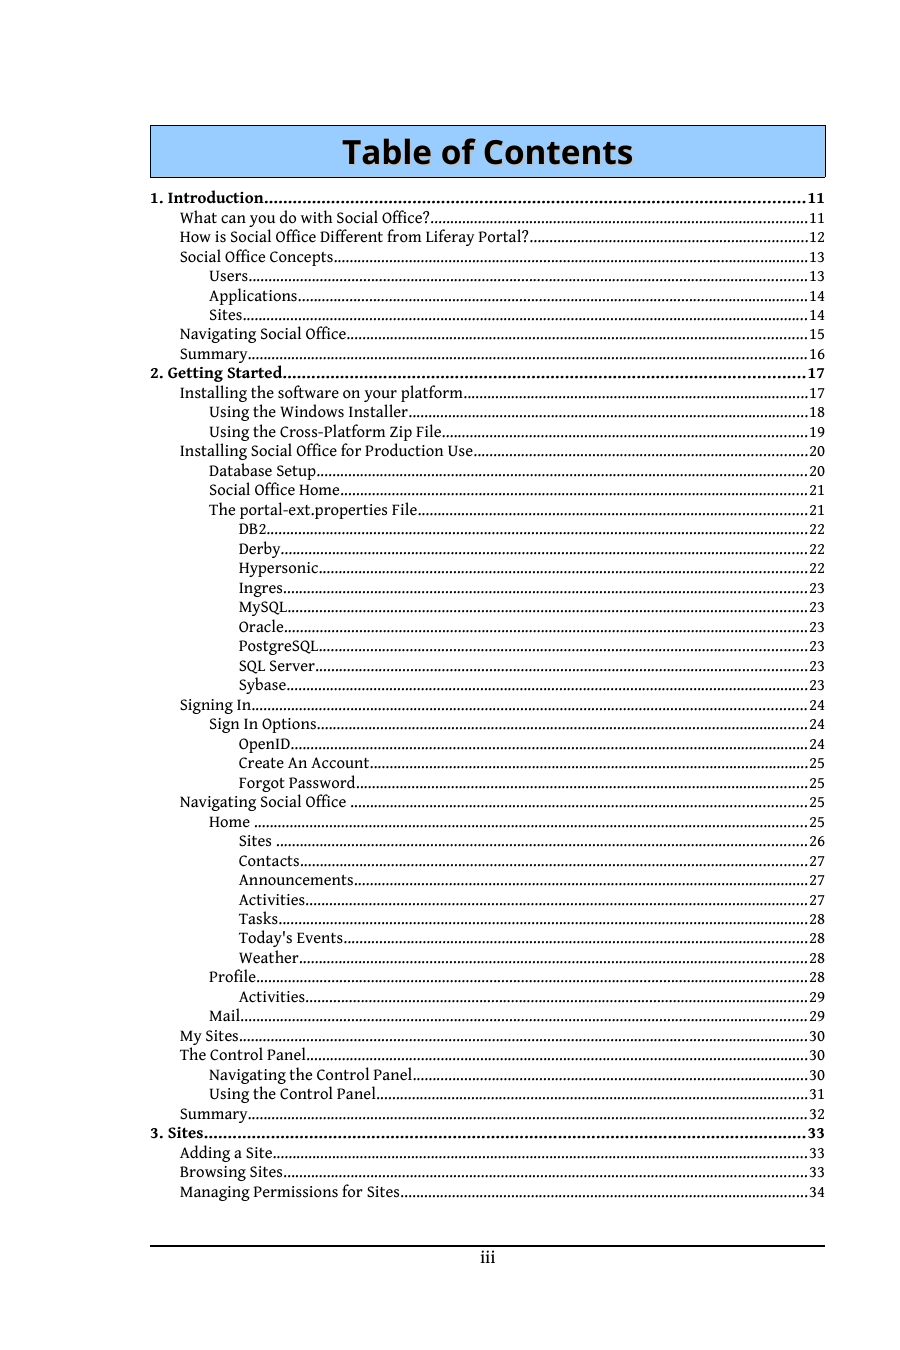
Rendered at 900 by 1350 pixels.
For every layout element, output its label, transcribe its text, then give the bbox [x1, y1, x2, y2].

text Database Setup 20 [209, 462, 825, 481]
text Social Office Concepts 13 [179, 247, 825, 267]
text The Control Panel 30 [179, 1046, 825, 1065]
text Today's Events 28 [238, 929, 825, 948]
subtitle Table of Contents [151, 126, 825, 177]
text 3. Sites 33 [150, 1124, 825, 1143]
text Hypersonic 22 [238, 559, 825, 578]
text Oracle 23 [238, 617, 825, 637]
text Navigating Social Office 15 [179, 325, 825, 345]
text Home 25 [209, 812, 825, 832]
text Users 13 [209, 267, 825, 286]
text Installing the software on your platform 17 [179, 384, 825, 403]
text Managing Permissions for Sites 34 [179, 1182, 825, 1202]
text OpenID 24 [238, 734, 825, 754]
text Sites 14 [209, 306, 825, 325]
text Browsing Sites 33 [179, 1163, 825, 1182]
text Derby 22 [238, 539, 825, 559]
text Navigating the Control Panel 30 [209, 1065, 825, 1085]
text SQL Server 23 [238, 656, 825, 676]
text My Sites 30 [179, 1026, 825, 1046]
text Adding a Site 33 [179, 1143, 825, 1163]
text Installing Social Office for Production Use 20 [179, 442, 825, 462]
text How is Social Office Different from Liferay Portal? 12 [179, 228, 825, 247]
text Announcements 27 [238, 871, 825, 890]
text Contacts 27 [238, 851, 825, 871]
text Weather 28 [238, 948, 825, 968]
text Tasks 28 [238, 909, 825, 929]
text Create An Account 25 [238, 754, 825, 773]
text Forgot Password 25 [238, 773, 825, 793]
text Summary 16 [179, 345, 825, 364]
text Mail 29 [209, 1007, 825, 1026]
text Ingres 23 [238, 578, 825, 598]
text 1. Introduction 11 [150, 189, 825, 208]
text Using the Cross-Platform Zip File 19 [209, 423, 825, 442]
text Using the Windows Installer 18 [209, 403, 825, 423]
text Profile 28 [209, 968, 825, 987]
text Summary 32 [179, 1104, 825, 1124]
text Sign In Options 24 [209, 715, 825, 734]
text PostgreSQL 23 [238, 637, 825, 656]
text 2. Getting Started 17 [150, 364, 825, 384]
text Navigating Social Office 25 [179, 793, 825, 812]
text Social Office Home 21 [209, 481, 825, 501]
text Activities 27 [238, 890, 825, 909]
text DB2 22 [238, 520, 825, 539]
text Sybase 23 [238, 676, 825, 695]
text The portal-ext.properties File 21 [209, 501, 825, 520]
text Signing In 24 [179, 695, 825, 715]
text Activities 29 [238, 987, 825, 1007]
text Using the Control Panel 31 [209, 1085, 825, 1104]
text Applications 14 [209, 286, 825, 306]
text Sites 26 [238, 832, 825, 851]
text MySQL 23 [238, 598, 825, 617]
text What can you do with Social Office? 11 [179, 208, 825, 228]
